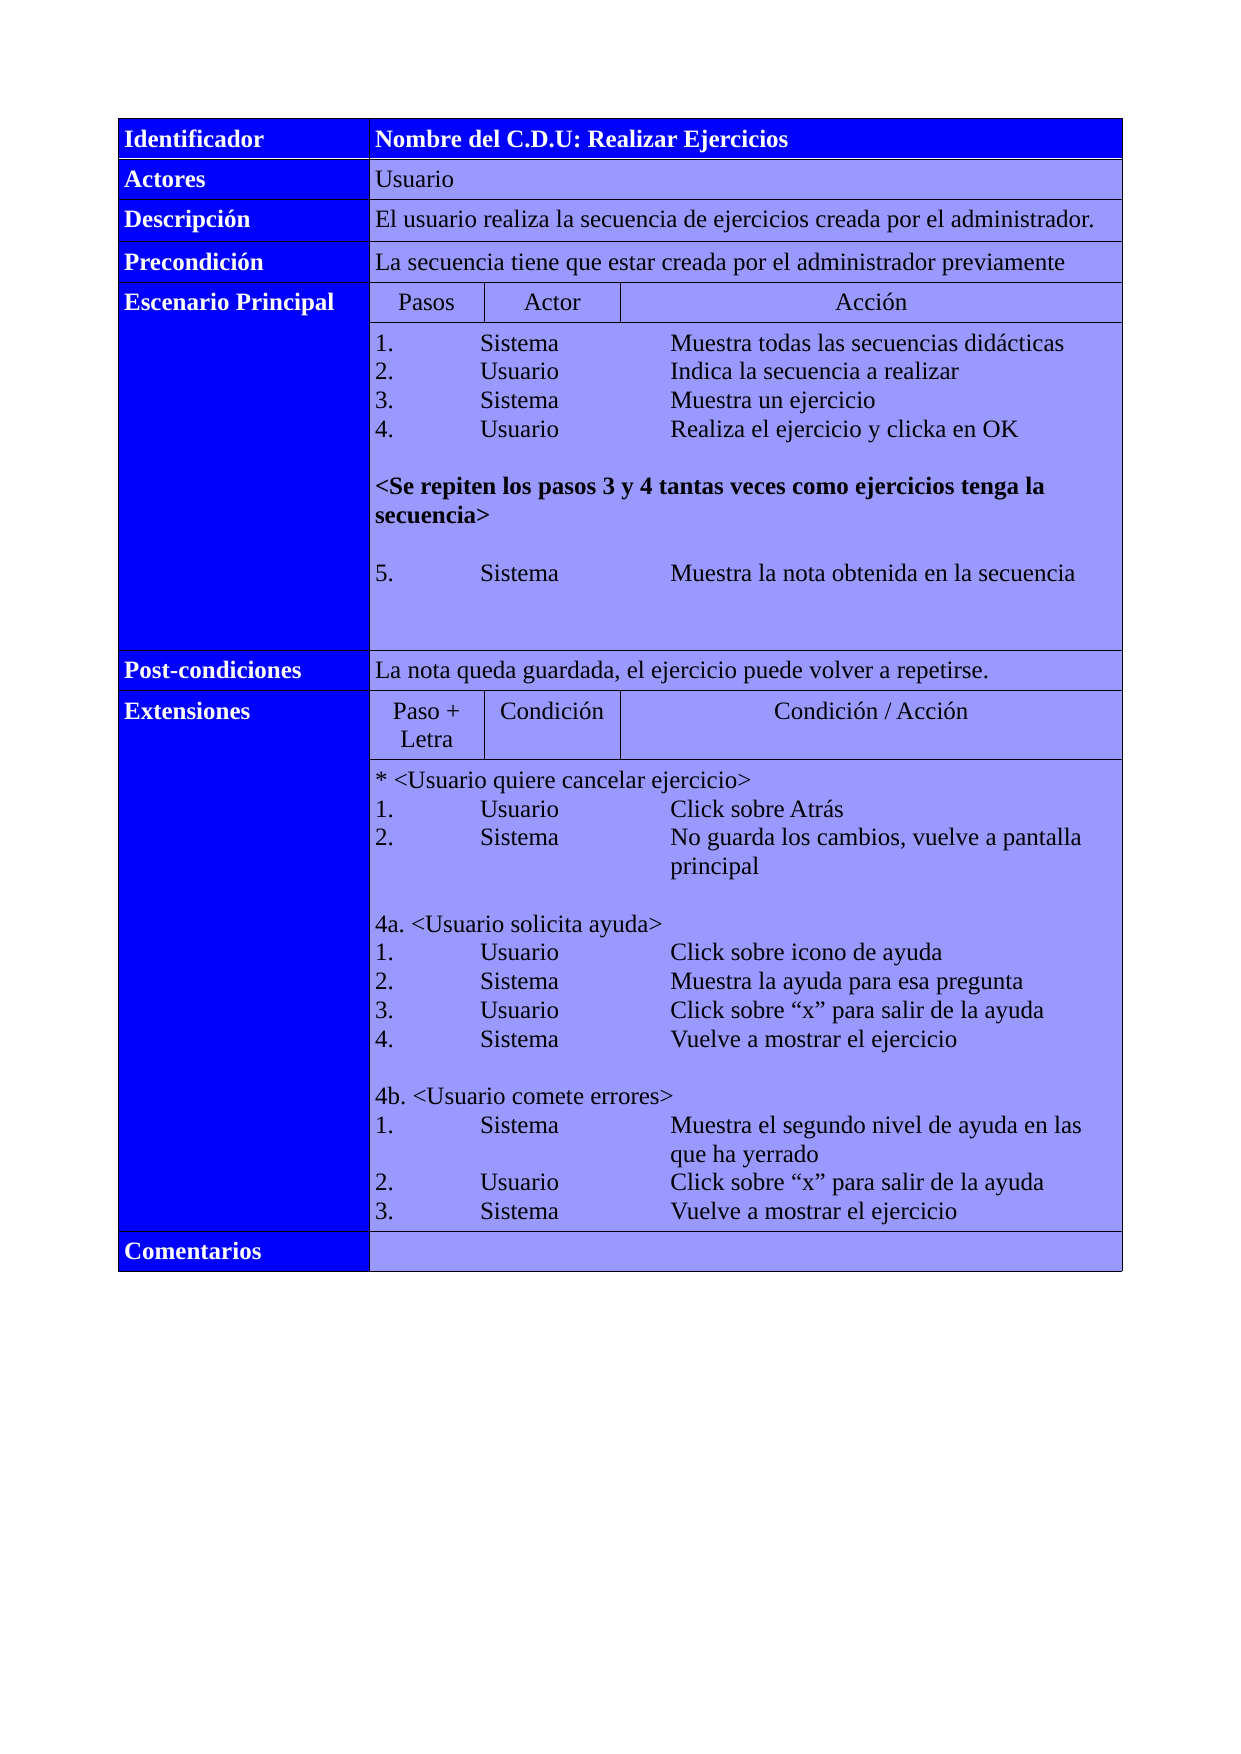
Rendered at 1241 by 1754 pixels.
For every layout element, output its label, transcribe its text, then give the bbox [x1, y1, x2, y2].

table_cell Pasos [370, 283, 484, 322]
table_cell Usuario [370, 160, 1122, 199]
table_cell [370, 1232, 1122, 1271]
table_header Identificador [119, 119, 369, 158]
table_cell 1. Sistema Muestra todas las secuencias didácticas 2. Usuario Indica la secuencia a realizar 3. Sistema Muestra un ejercicio 4. Usuario Realiza el ejercicio y clicka en OK <Se repiten los pasos 3 y 4 tantas veces como ejercicios tenga la secuencia> 5. Sistema Muestra la nota obtenida en la secuencia [370, 323, 1122, 650]
table_cell Escenario Principal [119, 283, 369, 650]
table_cell * <Usuario quiere cancelar ejercicio> 1. Usuario Click sobre Atrás 2. Sistema No guarda los cambios, vuelve a pantalla principal 4a. <Usuario solicita ayuda> 1. Usuario Click sobre icono de ayuda 2. Sistema Muestra la ayuda para esa pregunta 3. Usuario Click sobre “x” para salir de la ayuda 4. Sistema Vuelve a mostrar el ejercicio 4b. <Usuario comete errores> 1. Sistema Muestra el segundo nivel de ayuda en las que ha yerrado 2. Usuario Click sobre “x” para salir de la ayuda 3. Sistema Vuelve a mostrar el ejercicio [370, 760, 1122, 1231]
table_cell La secuencia tiene que estar creada por el administrador previamente [370, 242, 1122, 282]
table_cell La nota queda guardada, el ejercicio puede volver a repetirse. [370, 651, 1122, 690]
table_cell Precondición [119, 242, 369, 282]
table_cell Acción [621, 283, 1122, 322]
table_cell Comentarios [119, 1232, 369, 1271]
table_cell Condición [485, 691, 620, 759]
table_cell Paso + Letra [370, 691, 484, 759]
table_header Nombre del C.D.U: Realizar Ejercicios [370, 119, 1122, 158]
table_cell Condición / Acción [621, 691, 1122, 759]
table_cell Actor [485, 283, 620, 322]
table_cell Descripción [119, 200, 369, 241]
table_cell Extensiones [119, 691, 369, 1231]
table_cell El usuario realiza la secuencia de ejercicios creada por el administrador. [370, 200, 1122, 241]
table_cell Actores [119, 160, 369, 199]
table_cell Post-condiciones [119, 651, 369, 690]
